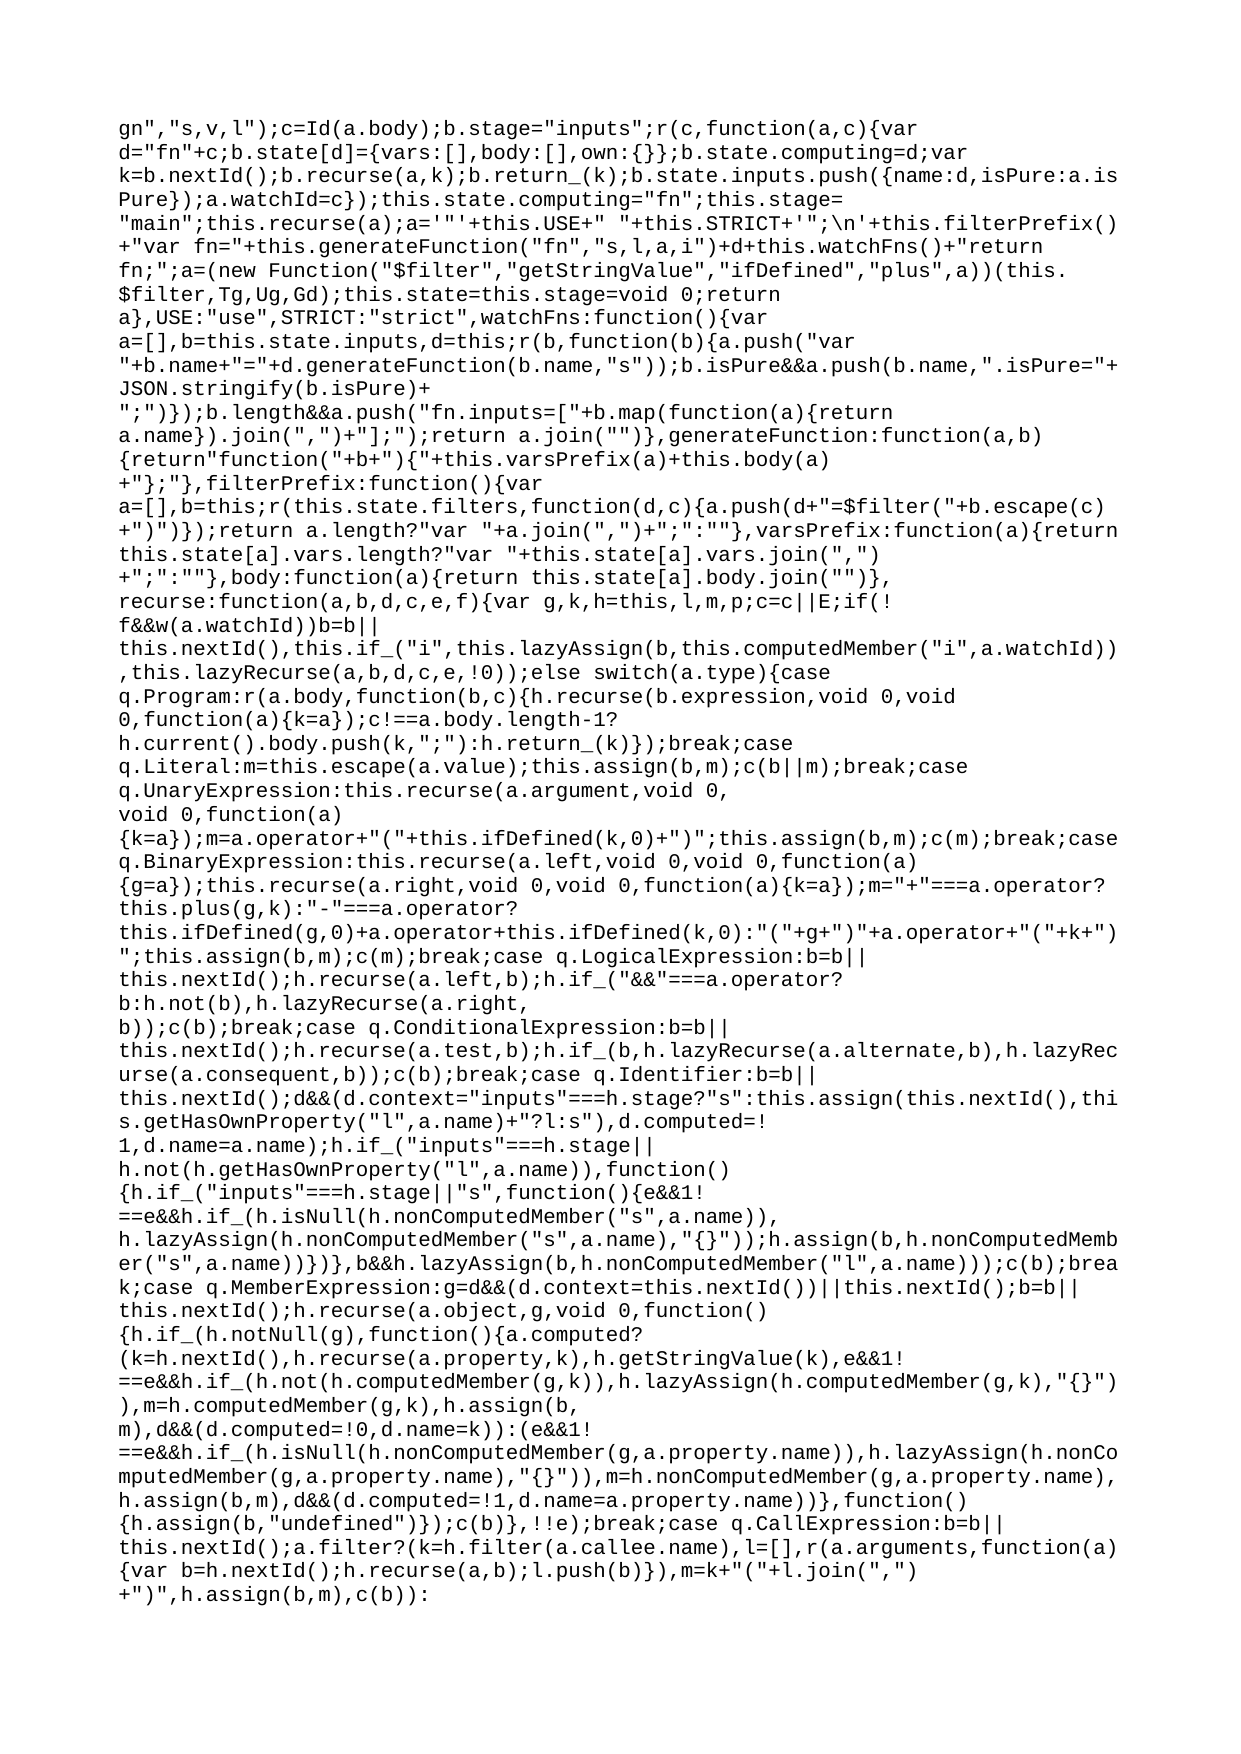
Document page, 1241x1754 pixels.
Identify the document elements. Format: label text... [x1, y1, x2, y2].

text "main";this.recurse(a);a='"'+this.USE+" "+this.STRICT+'";\n'+this.filterPrefix()+"var fn="+this.generateFunction("fn","s,l,a,i")+d+this.watchFns()+"return fn;";a=(new Function("$filter","getStringValue","ifDefined","plus",a))(this.$filter,Tg,Ug,Gd);this.state=this.stage=void 0;return a},USE:"use",STRICT:"strict",watchFns:function(){var a=[],b=this.state.inputs,d=this;r(b,function(b){a.push("var "+b.name+"="+d.generateFunction(b.name,"s"));b.isPure&&a.push(b.name,".isPure="+JSON.stringify(b.isPure)+ [118, 213, 1122, 402]
text recurse:function(a,b,d,c,e,f){var g,k,h=this,l,m,p;c=c||E;if(!f&&w(a.watchId))b=b||this.nextId(),this.if_("i",this.lazyAssign(b,this.computedMember("i",a.watchId)),this.lazyRecurse(a,b,d,c,e,!0));else switch(a.type){case q.Program:r(a.body,function(b,c){h.recurse(b.expression,void 0,void 0,function(a){k=a});c!==a.body.length-1?h.current().body.push(k,";"):h.return_(k)});break;case q.Literal:m=this.escape(a.value);this.assign(b,m);c(b||m);break;case q.UnaryExpression:this.recurse(a.argument,void 0, [118, 591, 1122, 804]
text b));c(b);break;case q.ConditionalExpression:b=b||this.nextId();h.recurse(a.test,b);h.if_(b,h.lazyRecurse(a.alternate,b),h.lazyRecurse(a.consequent,b));c(b);break;case q.Identifier:b=b||this.nextId();d&&(d.context="inputs"===h.stage?"s":this.assign(this.nextId(),this.getHasOwnProperty("l",a.name)+"?l:s"),d.computed=!1,d.name=a.name);h.if_("inputs"===h.stage||h.not(h.getHasOwnProperty("l",a.name)),function(){h.if_("inputs"===h.stage||"s",function(){e&&1!==e&&h.if_(h.isNull(h.nonComputedMember("s",a.name)), [118, 1017, 1122, 1229]
text void 0,function(a){k=a});m=a.operator+"("+this.ifDefined(k,0)+")";this.assign(b,m);c(m);break;case q.BinaryExpression:this.recurse(a.left,void 0,void 0,function(a){g=a});this.recurse(a.right,void 0,void 0,function(a){k=a});m="+"===a.operator?this.plus(g,k):"-"===a.operator?this.ifDefined(g,0)+a.operator+this.ifDefined(k,0):"("+g+")"+a.operator+"("+k+")";this.assign(b,m);c(m);break;case q.LogicalExpression:b=b||this.nextId();h.recurse(a.left,b);h.if_("&&"===a.operator?b:h.not(b),h.lazyRecurse(a.right, [118, 804, 1122, 1017]
text gn","s,v,l");c=Id(a.body);b.stage="inputs";r(c,function(a,c){var d="fn"+c;b.state[d]={vars:[],body:[],own:{}};b.state.computing=d;var k=b.nextId();b.recurse(a,k);b.return_(k);b.state.inputs.push({name:d,isPure:a.isPure});a.watchId=c});this.state.computing="fn";this.stage= [118, 118, 1122, 213]
text h.lazyAssign(h.nonComputedMember("s",a.name),"{}"));h.assign(b,h.nonComputedMember("s",a.name))})},b&&h.lazyAssign(b,h.nonComputedMember("l",a.name)));c(b);break;case q.MemberExpression:g=d&&(d.context=this.nextId())||this.nextId();b=b||this.nextId();h.recurse(a.object,g,void 0,function(){h.if_(h.notNull(g),function(){a.computed?(k=h.nextId(),h.recurse(a.property,k),h.getStringValue(k),e&&1!==e&&h.if_(h.not(h.computedMember(g,k)),h.lazyAssign(h.computedMember(g,k),"{}")),m=h.computedMember(g,k),h.assign(b, [118, 1229, 1122, 1419]
text m),d&&(d.computed=!0,d.name=k)):(e&&1!==e&&h.if_(h.isNull(h.nonComputedMember(g,a.property.name)),h.lazyAssign(h.nonComputedMember(g,a.property.name),"{}")),m=h.nonComputedMember(g,a.property.name),h.assign(b,m),d&&(d.computed=!1,d.name=a.property.name))},function(){h.assign(b,"undefined")});c(b)},!!e);break;case q.CallExpression:b=b||this.nextId();a.filter?(k=h.filter(a.callee.name),l=[],r(a.arguments,function(a){var b=h.nextId();h.recurse(a,b);l.push(b)}),m=k+"("+l.join(",")+")",h.assign(b,m),c(b)): [118, 1419, 1122, 1608]
text ";")});b.length&&a.push("fn.inputs=["+b.map(function(a){return a.name}).join(",")+"];");return a.join("")},generateFunction:function(a,b){return"function("+b+"){"+this.varsPrefix(a)+this.body(a)+"};"},filterPrefix:function(){var a=[],b=this;r(this.state.filters,function(d,c){a.push(d+"=$filter("+b.escape(c)+")")});return a.length?"var "+a.join(",")+";":""},varsPrefix:function(a){return this.state[a].vars.length?"var "+this.state[a].vars.join(",")+";":""},body:function(a){return this.state[a].body.join("")}, [118, 402, 1122, 591]
